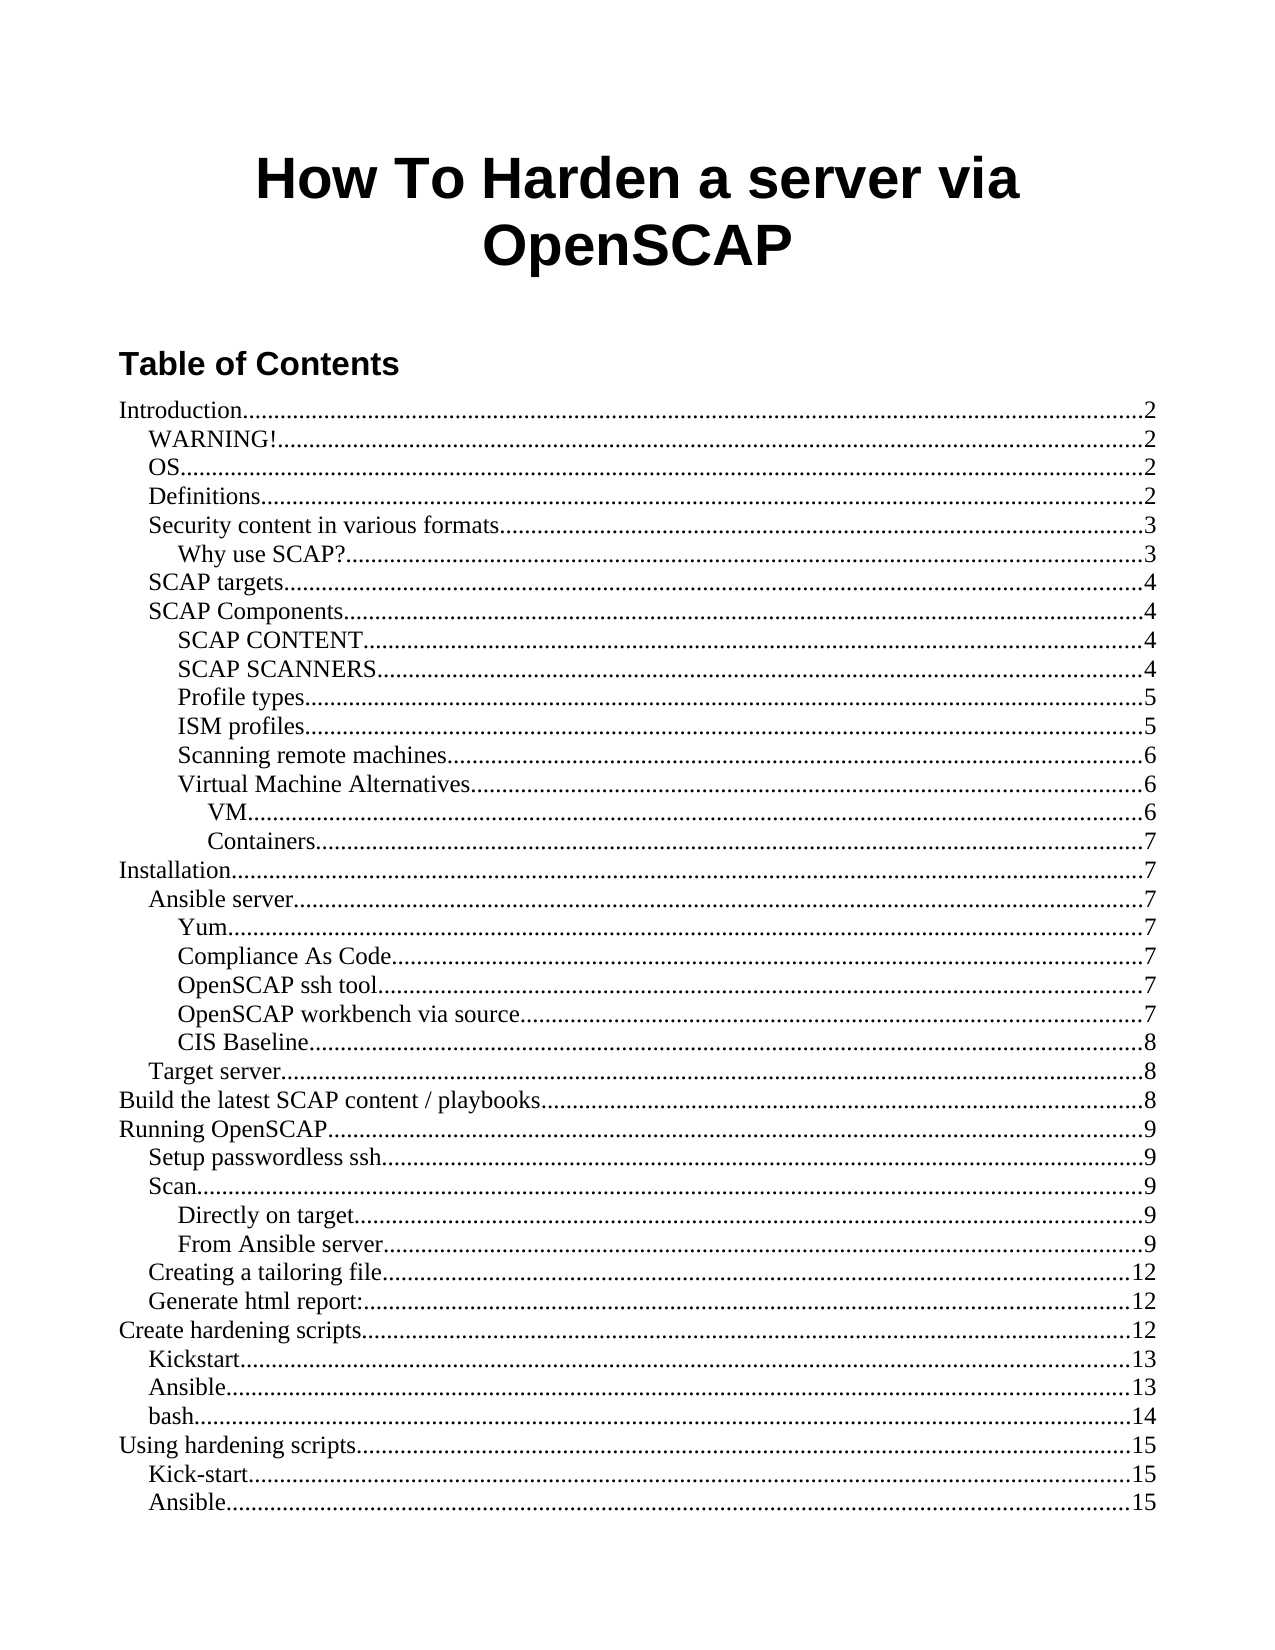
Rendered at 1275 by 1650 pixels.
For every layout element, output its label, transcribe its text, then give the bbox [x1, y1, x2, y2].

text Creating a tailoring file 12 [148, 1257, 1156, 1286]
text Why use SCAP? 3 [177, 539, 1156, 567]
text Create hardening scripts 12 [118, 1315, 1156, 1344]
text ISM profiles 5 [177, 711, 1156, 740]
text Kick-start 15 [148, 1459, 1156, 1487]
text Virtual Machine Alternatives 6 [177, 769, 1156, 797]
text Setup passwordless ssh 9 [148, 1142, 1156, 1171]
text Profile types 5 [177, 682, 1156, 711]
text Compliance As Code 7 [177, 941, 1156, 970]
subtitle Table of Contents [118, 344, 1156, 382]
text Security content in various formats 3 [148, 510, 1156, 539]
text Installation 7 [118, 855, 1156, 884]
text Running OpenSCAP 9 [118, 1114, 1156, 1142]
text Ansible 15 [148, 1487, 1156, 1516]
text Generate html report: 12 [148, 1286, 1156, 1315]
text Using hardening scripts 15 [118, 1430, 1156, 1459]
text Scan 9 [148, 1171, 1156, 1200]
text Build the latest SCAP content / playbooks 8 [118, 1085, 1156, 1114]
text OpenSCAP workbench via source 7 [177, 999, 1156, 1027]
text OS 2 [148, 452, 1156, 481]
text Scanning remote machines 6 [177, 740, 1156, 769]
text Introduction 2 [118, 395, 1156, 424]
text CIS Baseline 8 [177, 1027, 1156, 1056]
text Containers 7 [207, 826, 1156, 855]
text Target server 8 [148, 1056, 1156, 1085]
text Yum 7 [177, 912, 1156, 941]
text How To Harden a server via OpenSCAP [118, 144, 1156, 278]
text Directly on target 9 [177, 1200, 1156, 1229]
text Definitions 2 [148, 481, 1156, 510]
text SCAP Components 4 [148, 596, 1156, 625]
text SCAP CONTENT 4 [177, 625, 1156, 654]
text From Ansible server 9 [177, 1229, 1156, 1257]
text Ansible server 7 [148, 884, 1156, 912]
text bash 14 [148, 1401, 1156, 1430]
text Kickstart 13 [148, 1344, 1156, 1372]
text VM 6 [207, 797, 1156, 826]
text SCAP SCANNERS 4 [177, 654, 1156, 682]
text WARNING! 2 [148, 424, 1156, 452]
text SCAP targets 4 [148, 567, 1156, 596]
text OpenSCAP ssh tool 7 [177, 970, 1156, 999]
text Ansible 13 [148, 1372, 1156, 1401]
